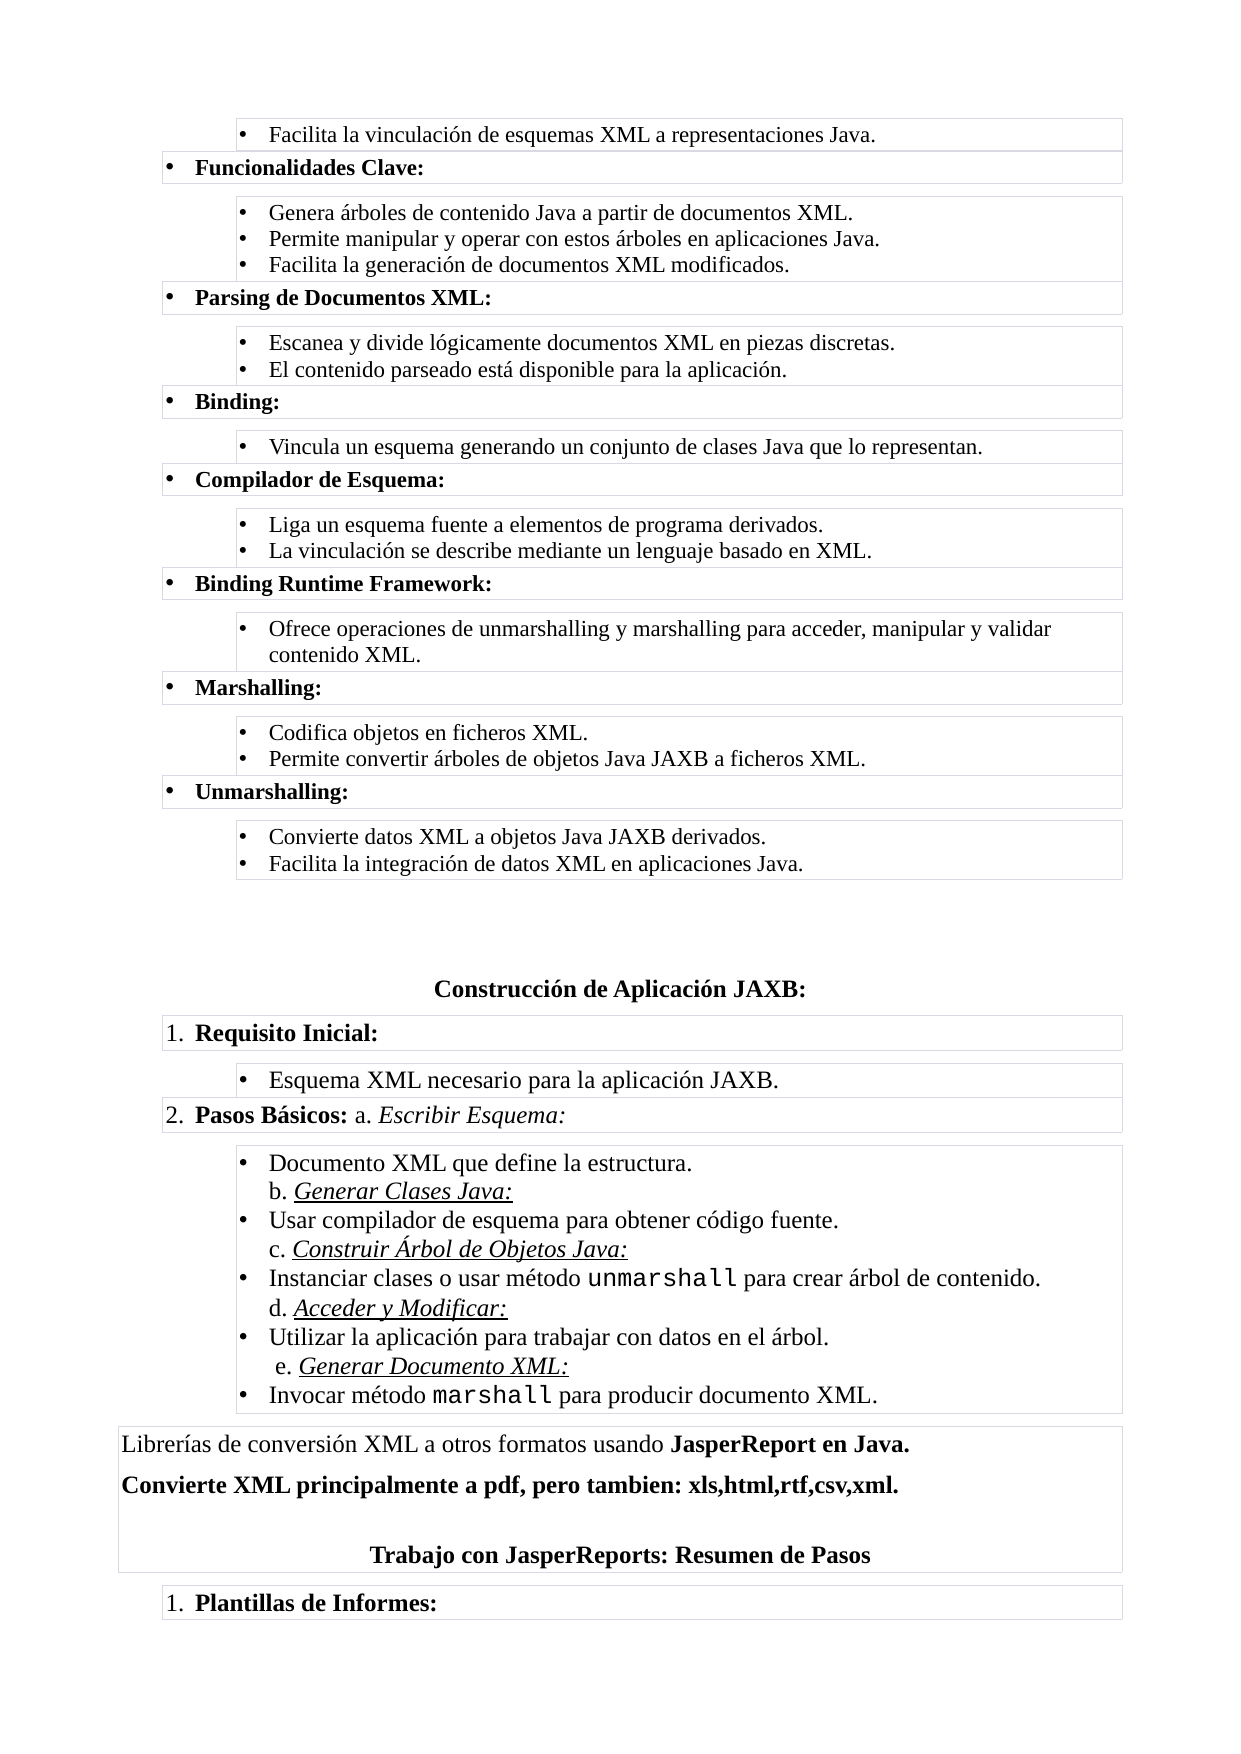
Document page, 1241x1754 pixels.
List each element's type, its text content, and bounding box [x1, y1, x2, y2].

list c. Construir Árbol de Objetos Java: [237, 1231, 1122, 1259]
list Liga un esquema fuente a elementos de programa derivados. [237, 509, 1122, 534]
list Binding Runtime Framework: [163, 568, 1122, 599]
list Parsing de Documentos XML: [163, 282, 1122, 314]
list Codifica objetos en ficheros XML. [237, 717, 1122, 742]
list Invocar método marshall para producir documento XML. [237, 1377, 1122, 1413]
list Genera árboles de contenido Java a partir de documentos XML. [237, 197, 1122, 222]
list Vincula un esquema generando un conjunto de clases Java que lo representan. [237, 431, 1122, 463]
list e. Generar Documento XML: [237, 1348, 1122, 1377]
list Usar compilador de esquema para obtener código fuente. [237, 1202, 1122, 1231]
list Funcionalidades Clave: [163, 152, 1122, 183]
list Facilita la generación de documentos XML modificados. [237, 248, 1122, 281]
list Binding: [163, 386, 1122, 418]
list Instanciar clases o usar método unmarshall para crear árbol de contenido. [237, 1259, 1122, 1290]
list Marshalling: [163, 672, 1122, 704]
text Convierte XML principalmente a pdf, pero tambien: xls,html,rtf,csv,xml. [119, 1467, 1122, 1499]
list Plantillas de Informes: [163, 1586, 1122, 1619]
list Convierte datos XML a objetos Java JAXB derivados. [237, 821, 1122, 847]
text Librerías de conversión XML a otros formatos usando JasperReport en Java. [119, 1427, 1122, 1458]
list Documento XML que define la estructura. [237, 1146, 1122, 1173]
list Facilita la vinculación de esquemas XML a representaciones Java. [237, 119, 1122, 150]
list b. Generar Clases Java: [237, 1173, 1122, 1202]
text Trabajo con JasperReports: Resumen de Pasos [119, 1508, 1122, 1572]
list Utilizar la aplicación para trabajar con datos en el árbol. [237, 1319, 1122, 1348]
list Pasos Básicos: a. Escribir Esquema: [163, 1098, 1122, 1132]
list Ofrece operaciones de unmarshalling y marshalling para acceder, manipular y validar contenido XML. [237, 613, 1122, 671]
list Escanea y divide lógicamente documentos XML en piezas discretas. [237, 327, 1122, 353]
list Permite convertir árboles de objetos Java JAXB a ficheros XML. [237, 742, 1122, 775]
list Permite manipular y operar con estos árboles en aplicaciones Java. [237, 222, 1122, 248]
list Esquema XML necesario para la aplicación JAXB. [237, 1064, 1122, 1097]
list Compilador de Esquema: [163, 464, 1122, 495]
text Construcción de Aplicación JAXB: [118, 974, 1122, 1003]
list Requisito Inicial: [163, 1016, 1122, 1050]
list Unmarshalling: [163, 776, 1122, 808]
list d. Acceder y Modificar: [237, 1290, 1122, 1319]
list La vinculación se describe mediante un lenguaje basado en XML. [237, 534, 1122, 567]
list Facilita la integración de datos XML en aplicaciones Java. [237, 847, 1122, 879]
list El contenido parseado está disponible para la aplicación. [237, 353, 1122, 385]
